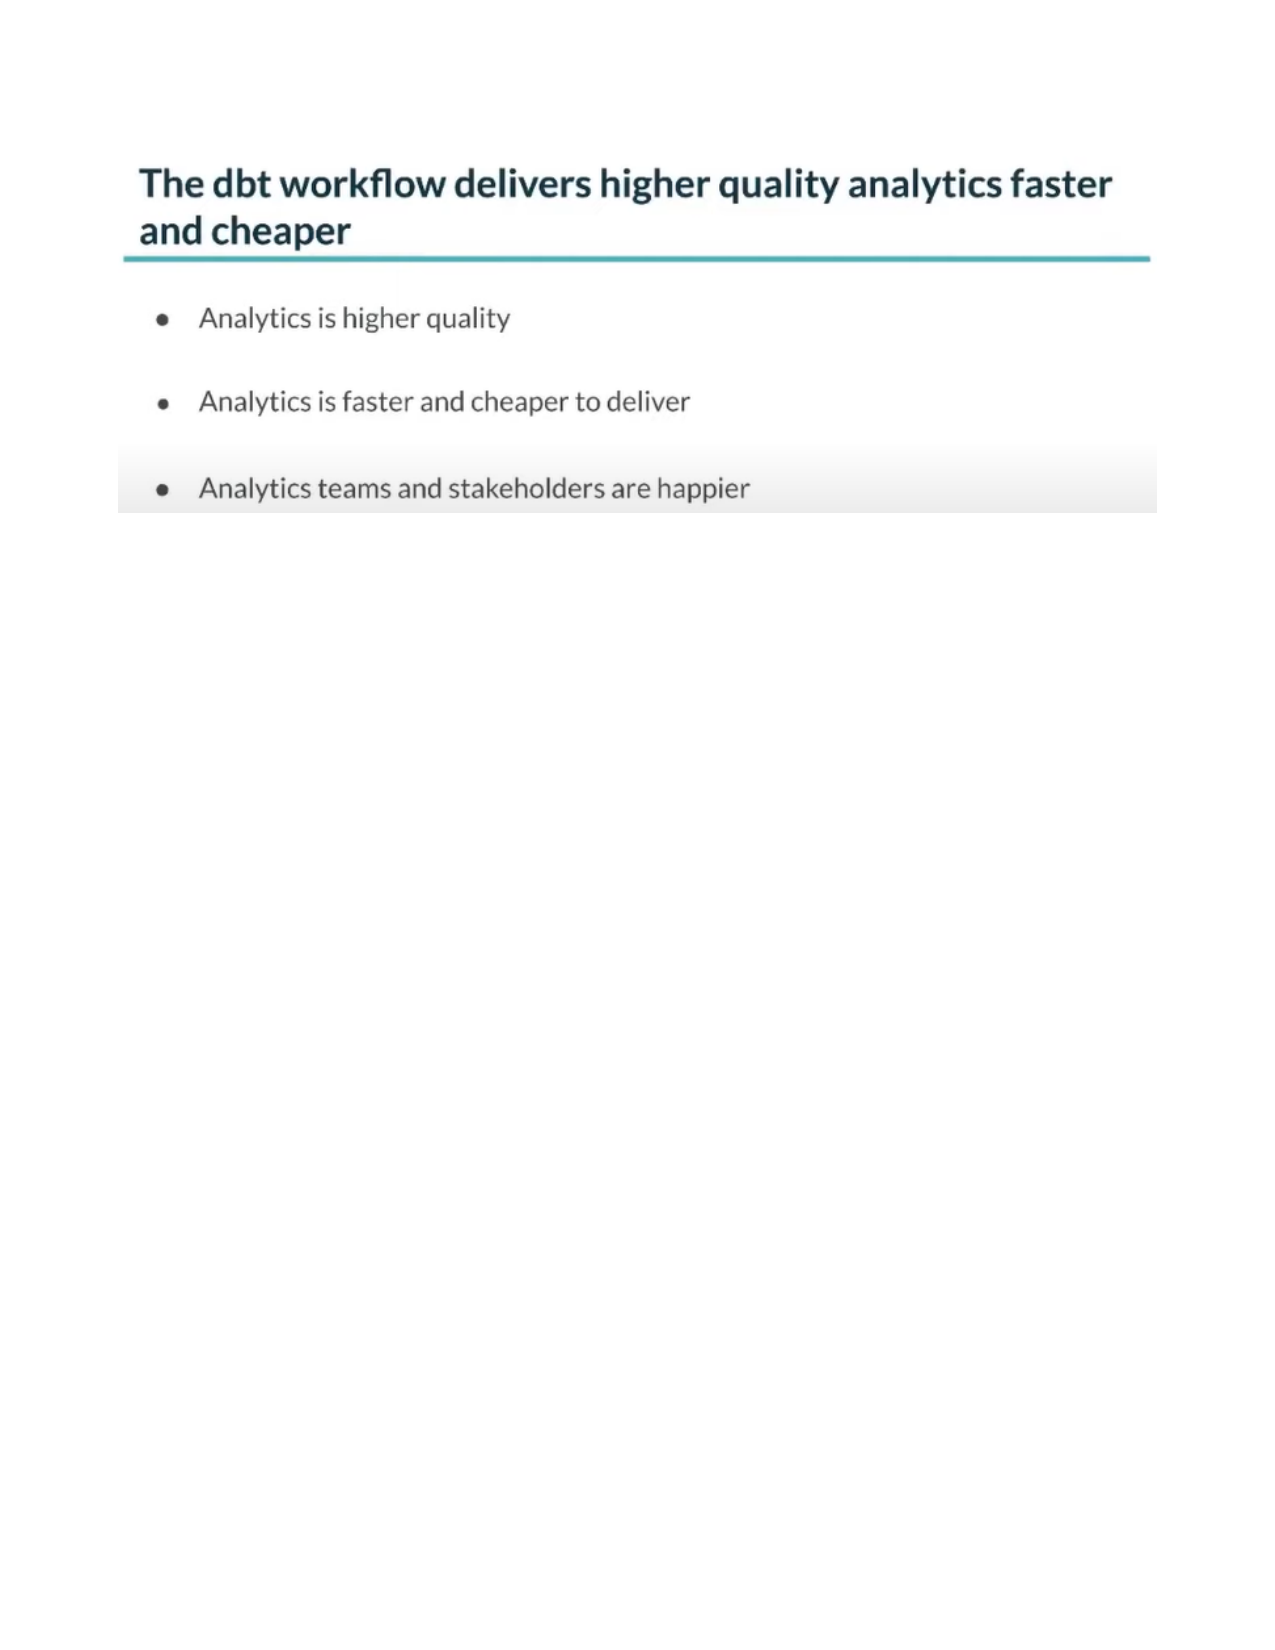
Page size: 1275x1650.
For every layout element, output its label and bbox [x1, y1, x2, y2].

picture [118, 146, 1157, 513]
